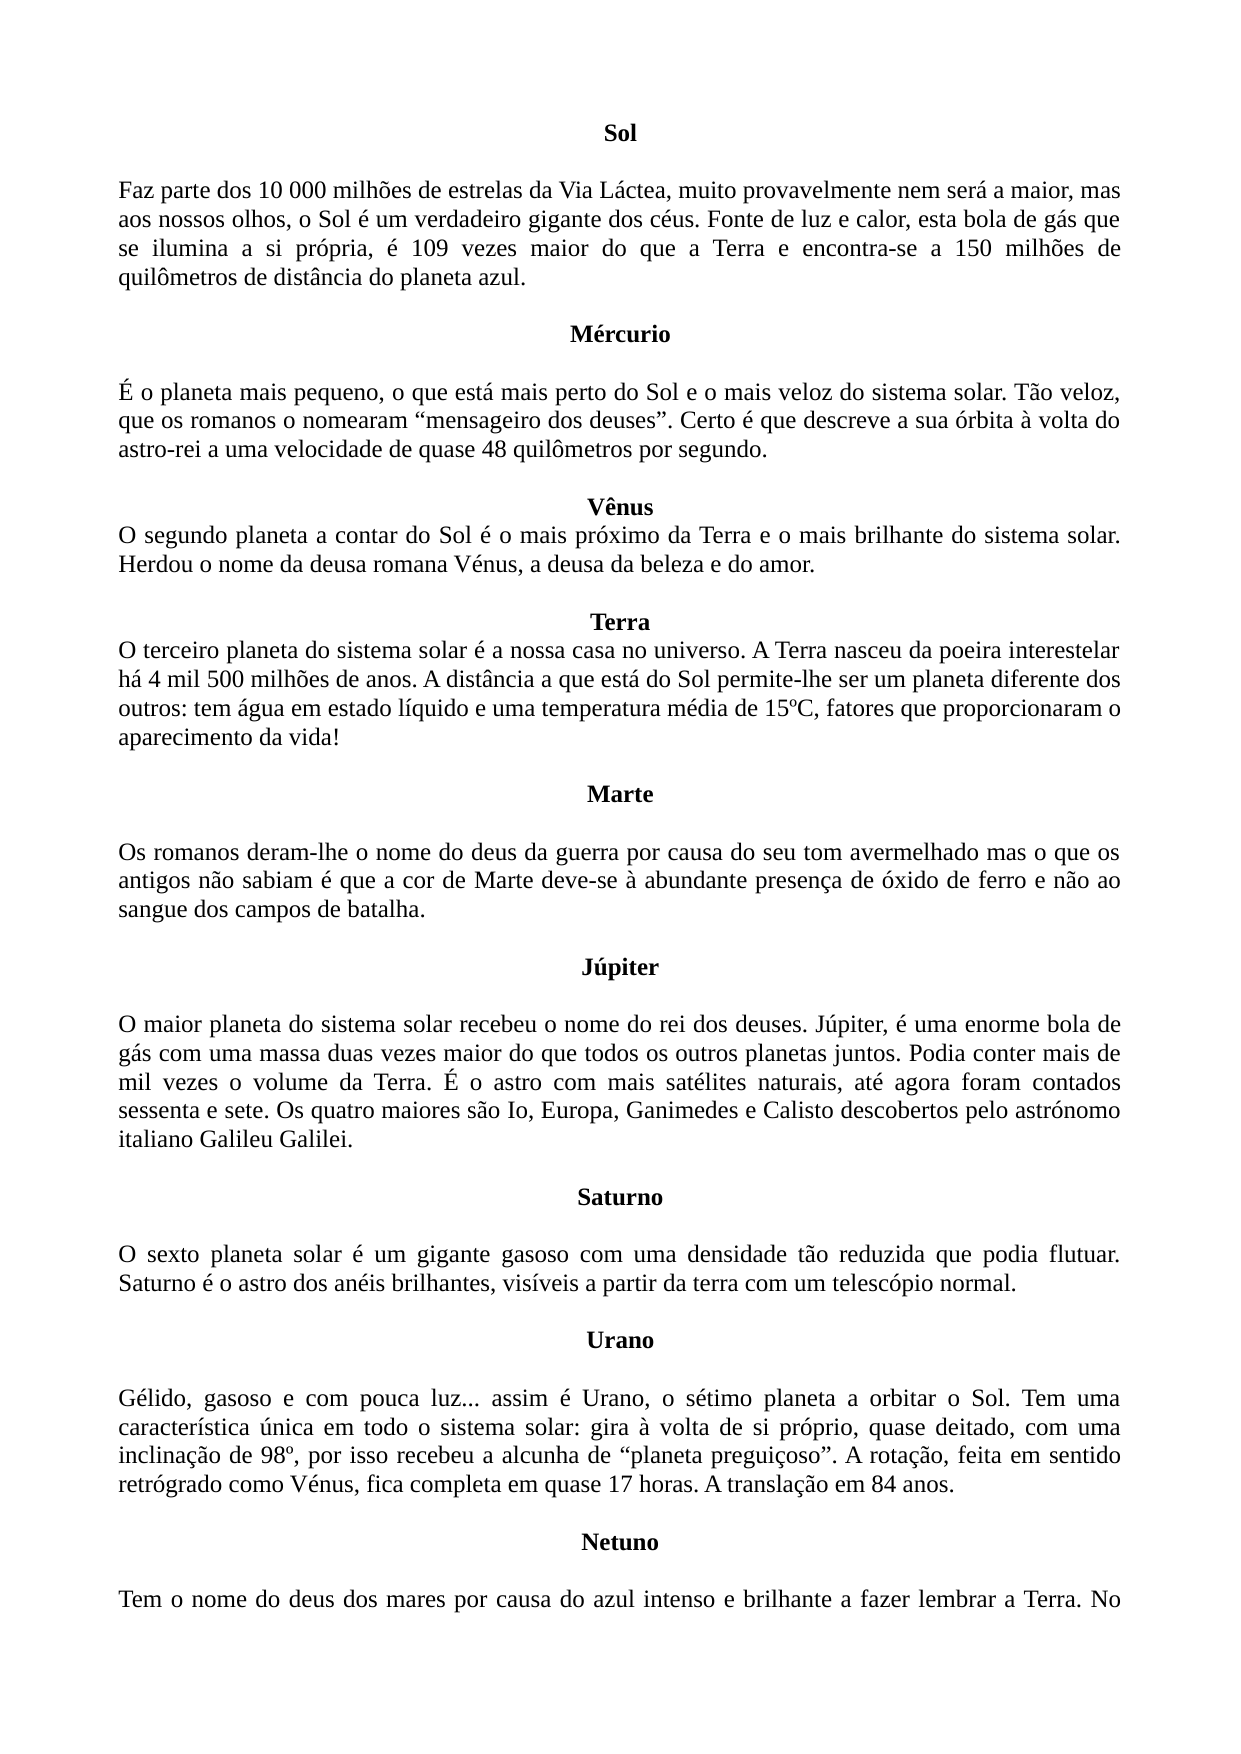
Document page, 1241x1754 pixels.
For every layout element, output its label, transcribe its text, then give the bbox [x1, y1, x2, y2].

text É o planeta mais pequeno, o que está mais perto do Sol e o mais veloz do sistema solar. Tão veloz, que os romanos o nomearam “mensageiro dos deuses”. Certo é que descreve a sua órbita à volta do astro-rei a uma velocidade de quase 48 quilômetros por segundo. [118, 377, 1122, 463]
text O terceiro planeta do sistema solar é a nossa casa no universo. A Terra nasceu da poeira interestelar há 4 mil 500 milhões de anos. A distância a que está do Sol permite-lhe ser um planeta diferente dos outros: tem água em estado líquido e uma temperatura média de 15ºC, fatores que proporcionaram o aparecimento da vida! [118, 636, 1122, 751]
text Os romanos deram-lhe o nome do deus da guerra por causa do seu tom avermelhado mas o que os antigos não sabiam é que a cor de Marte deve-se à abundante presença de óxido de ferro e não ao sangue dos campos de batalha. [118, 837, 1122, 923]
text Urano [118, 1326, 1122, 1354]
text Marte [118, 779, 1122, 808]
text Vênus [118, 492, 1122, 521]
text O sexto planeta solar é um gigante gasoso com uma densidade tão reduzida que podia flutuar. Saturno é o astro dos anéis brilhantes, visíveis a partir da terra com um telescópio normal. [118, 1239, 1122, 1297]
text Júpiter [118, 952, 1122, 981]
text Sol [118, 118, 1122, 147]
text Netuno [118, 1527, 1122, 1556]
text Faz parte dos 10 000 milhões de estrelas da Via Láctea, muito provavelmente nem será a maior, mas aos nossos olhos, o Sol é um verdadeiro gigante dos céus. Fonte de luz e calor, esta bola de gás que se ilumina a si própria, é 109 vezes maior do que a Terra e encontra-se a 150 milhões de quilômetros de distância do planeta azul. [118, 176, 1122, 291]
text Saturno [118, 1182, 1122, 1211]
text O maior planeta do sistema solar recebeu o nome do rei dos deuses. Júpiter, é uma enorme bola de gás com uma massa duas vezes maior do que todos os outros planetas juntos. Podia conter mais de mil vezes o volume da Terra. É o astro com mais satélites naturais, até agora foram contados sessenta e sete. Os quatro maiores são Io, Europa, Ganimedes e Calisto descobertos pelo astrónomo italiano Galileu Galilei. [118, 1009, 1122, 1153]
text O segundo planeta a contar do Sol é o mais próximo da Terra e o mais brilhante do sistema solar. Herdou o nome da deusa romana Vénus, a deusa da beleza e do amor. [118, 521, 1122, 578]
text Mércurio [118, 319, 1122, 348]
text Gélido, gasoso e com pouca luz... assim é Urano, o sétimo planeta a orbitar o Sol. Tem uma característica única em todo o sistema solar: gira à volta de si próprio, quase deitado, com uma inclinação de 98º, por isso recebeu a alcunha de “planeta preguiçoso”. A rotação, feita em sentido retrógrado como Vénus, fica completa em quase 17 horas. A translação em 84 anos. [118, 1383, 1122, 1498]
text Terra [118, 607, 1122, 636]
text Tem o nome do deus dos mares por causa do azul intenso e brilhante a fazer lembrar a Terra. No [118, 1584, 1122, 1613]
